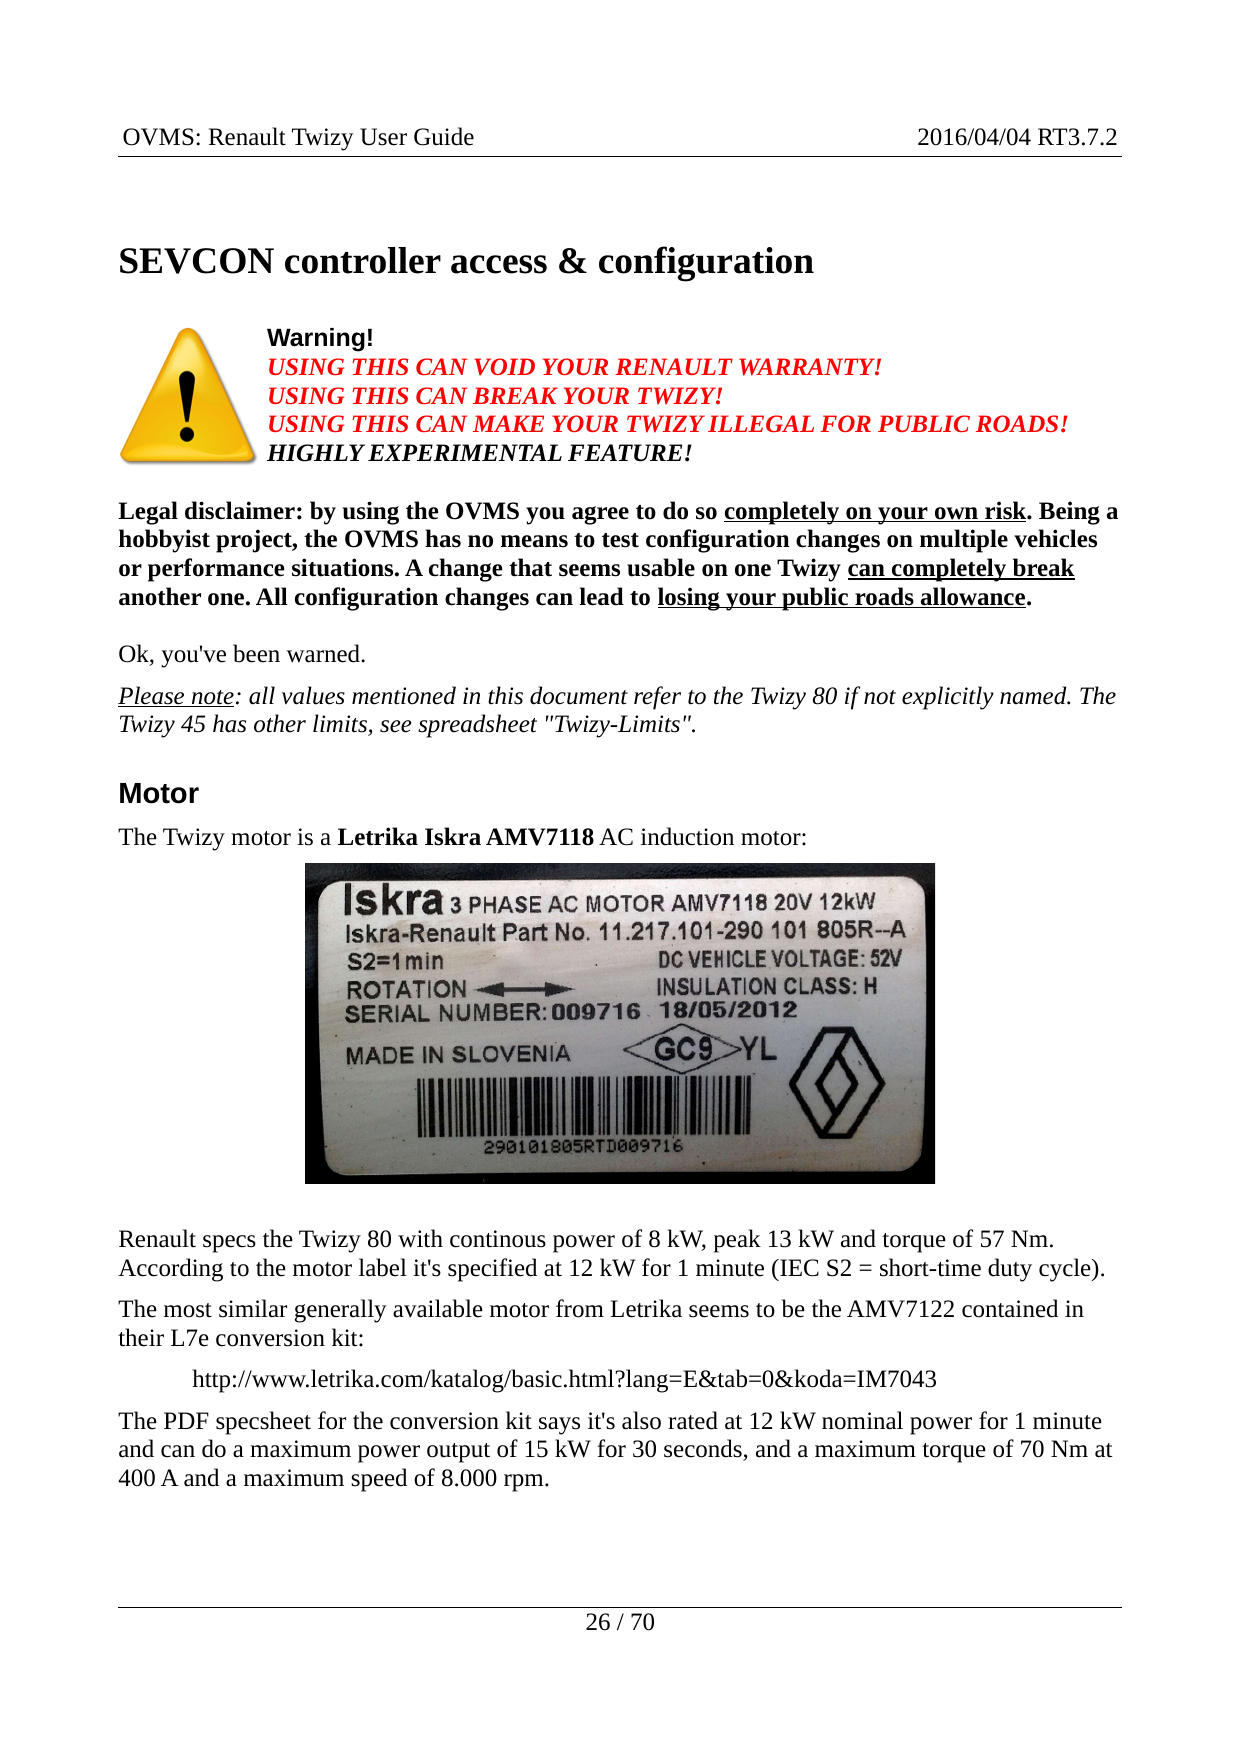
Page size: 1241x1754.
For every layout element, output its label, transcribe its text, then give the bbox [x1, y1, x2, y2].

text HIGHLY EXPERIMENTAL FEATURE! [267, 438, 1122, 467]
text USING THIS CAN MAKE YOUR TWIZY ILLEGAL FOR PUBLIC ROADS! [267, 409, 1122, 438]
text The most similar generally available motor from Letrika seems to be the AMV7122 contained in their L7e conversion kit: [118, 1294, 1122, 1352]
subtitle SEVCON controller access & configuration [118, 239, 1122, 282]
text Legal disclaimer: by using the OVMS you agree to do so completely on your own risk. Being a hobbyist project, the OVMS has no means to test configuration changes on multiple vehicles or performance situations. A change that seems usable on one Twizy can completely break another one. All configuration changes can lead to losing your public roads allowance. [118, 496, 1122, 611]
text http://www.letrika.com/katalog/basic.html?lang=E&tab=0&koda=IM7043 [118, 1364, 1122, 1393]
text USING THIS CAN VOID YOUR RENAULT WARRANTY! [267, 352, 1122, 381]
text Renault specs the Twizy 80 with continous power of 8 kW, peak 13 kW and torque of 57 Nm. According to the motor label it's specified at 12 kW for 1 minute (IEC S2 = short-time duty cycle). [118, 1224, 1122, 1282]
text The PDF specsheet for the conversion kit says it's also rated at 12 kW nominal power for 1 minute and can do a maximum power output of 15 kW for 30 seconds, and a maximum torque of 70 Nm at 400 A and a maximum speed of 8.000 rpm. [118, 1406, 1122, 1492]
text USING THIS CAN BREAK YOUR TWIZY! [267, 381, 1122, 409]
text Please note: all values mentioned in this document refer to the Twizy 80 if not explicitly named. The Twizy 45 has other limits, see spreadsheet "Twizy-Limits". [118, 681, 1122, 738]
subtitle Motor [118, 776, 1122, 809]
text Warning! [267, 323, 1122, 352]
text The Twizy motor is a Letrika Iskra AMV7118 AC induction motor: [118, 822, 1122, 851]
picture [305, 863, 936, 1184]
picture [118, 326, 260, 468]
text Ok, you've been warned. [118, 639, 1122, 668]
